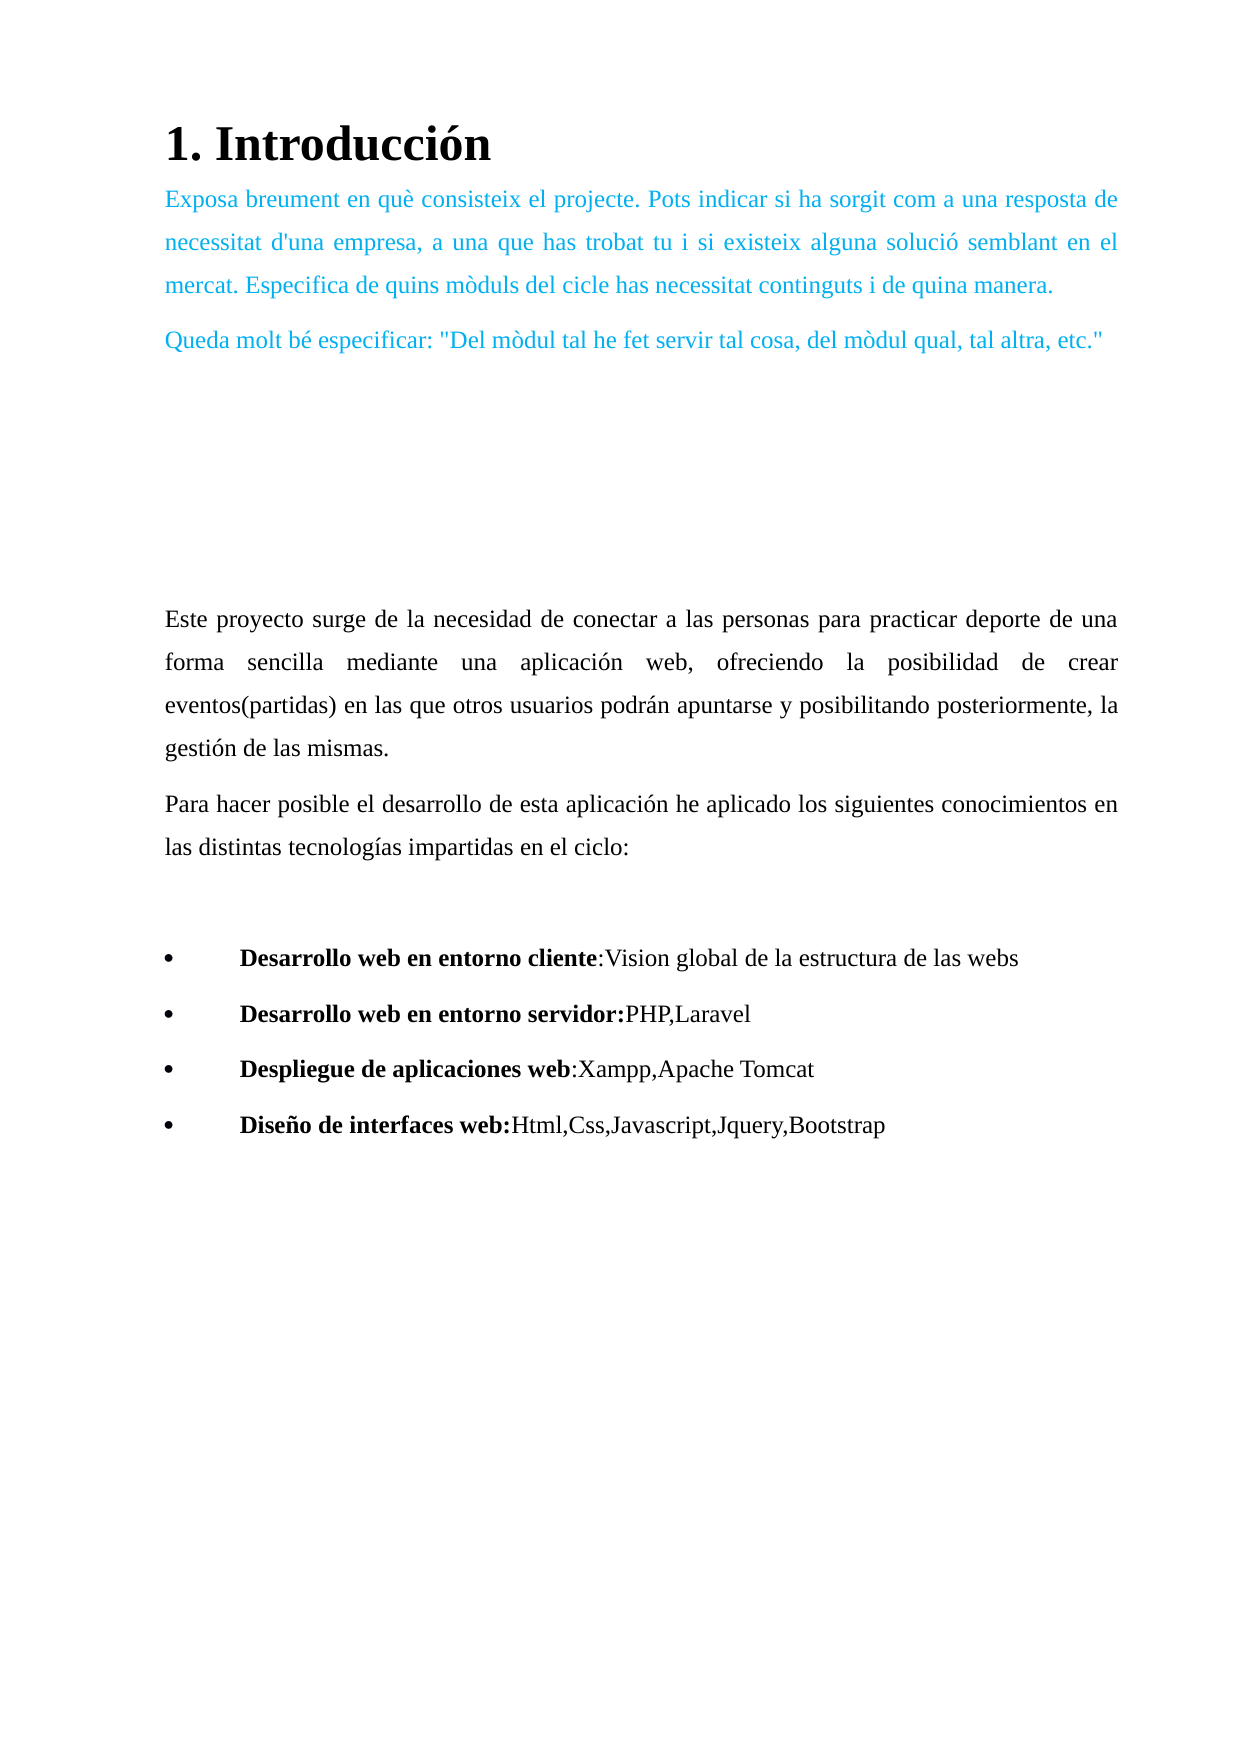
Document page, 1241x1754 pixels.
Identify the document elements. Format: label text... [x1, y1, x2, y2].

text Para hacer posible el desarrollo de esta aplicación he aplicado los siguientes conocimientos en las distintas tecnologías impartidas en el ciclo: [164, 789, 1119, 861]
list Despliegue de aplicaciones web:Xampp,Apache Tomcat [164, 1054, 1119, 1083]
text Queda molt bé especificar: "Del mòdul tal he fet servir tal cosa, del mòdul qual, tal altra, etc." [164, 326, 1119, 354]
subtitle 1. Introducción [164, 114, 1132, 171]
list Desarrollo web en entorno cliente:Vision global de la estructura de las webs [164, 943, 1119, 972]
list Diseño de interfaces web:Html,Css,Javascript,Jquery,Bootstrap [164, 1110, 1119, 1139]
list Desarrollo web en entorno servidor:PHP,Laravel [164, 999, 1119, 1027]
text Este proyecto surge de la necesidad de conectar a las personas para practicar deporte de una forma sencilla mediante una aplicación web, ofreciendo la posibilidad de crear eventos(partidas) en las que otros usuarios podrán apuntarse y posibilitando posteriormente, la gestión de las mismas. [164, 604, 1119, 762]
text Exposa breument en què consisteix el projecte. Pots indicar si ha sorgit com a una resposta de necessitat d'una empresa, a una que has trobat tu i si existeix alguna solució semblant en el mercat. Especifica de quins mòduls del cicle has necessitat continguts i de quina manera. [164, 184, 1119, 299]
